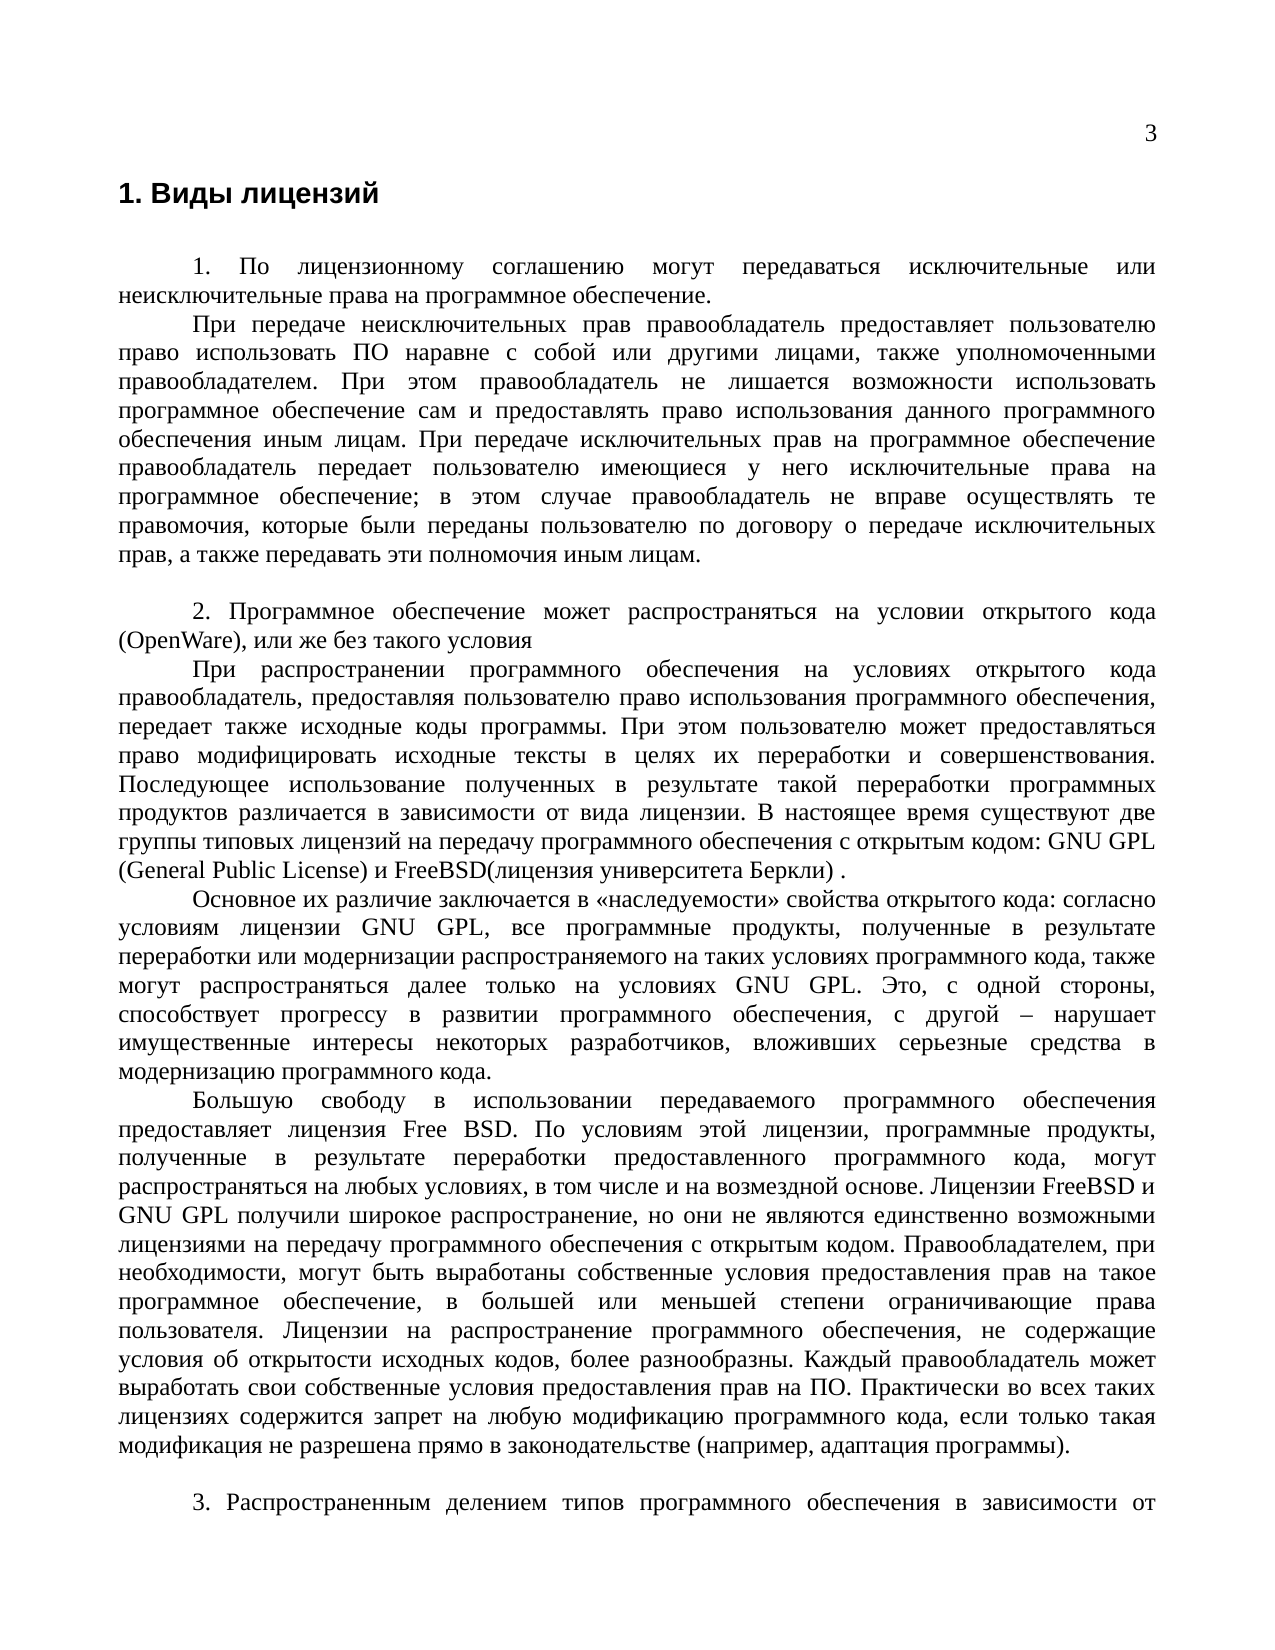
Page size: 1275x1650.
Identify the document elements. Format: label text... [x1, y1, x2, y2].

text 3. Распространенным делением типов программного обеспечения в зависимости от [118, 1487, 1157, 1516]
text Бoльшую свободу в использовании передаваемого программного обеспечения предоставляет лицензия Free BSD. По условиям этой лицензии, программные продукты, полученные в результате переработки предоставленного программного кода, могут распространяться на любых условиях, в том числе и на возмездной основе. Лицензии FreeBSD и GNU GPL получили широкое распространение, но они не являются единственно возможными лицензиями на передачу программного обеспечения с открытым кодом. Правообладателем, при необходимости, могут быть выработаны собственные условия предоставления прав на такое программное обеспечение, в большей или меньшей степени ограничивающие права пользователя. Лицензии на распространение программного обеспечения, не содержащие условия об открытости исходных кодов, более разнообразны. Каждый правообладатель может выработать свои собственные условия предоставления прав на ПО. Практически во всех таких лицензиях содержится запрет на любую модификацию программного кода, если только такая модификация не разрешена прямо в законодательстве (например, адаптация программы). [118, 1085, 1157, 1459]
text 2. Программное обеспечение может распространяться на условии открытого кода (OpenWare), или же без такого условия [118, 596, 1157, 654]
subtitle 1. Виды лицензий [118, 176, 1157, 210]
text 1. По лицензионному соглашению могут передаваться исключительные или неисключительные права на программное обеспечение. [118, 251, 1157, 309]
text Основное их различие заключается в «наследуемости» свойства открытого кода: согласно условиям лицензии GNU GPL, все программные продукты, полученные в результате переработки или модернизации распространяемого на таких условиях программного кода, также могут распространяться далее только на условиях GNU GPL. Это, с одной стороны, способствует прогрессу в развитии программного обеспечения, с другой – нарушает имущественные интересы некоторых разработчиков, вложивших серьезные средства в модернизацию программного кода. [118, 884, 1157, 1085]
text При передаче неисключительных прав правообладатель предоставляет пользователю право использовать ПО наравне с собой или другими лицами, также уполномоченными правообладателем. При этом правообладатель не лишается возможности использовать программное обеспечение сам и предоставлять право использования данного программного обеспечения иным лицам. При передаче исключительных прав на программное обеспечение правообладатель передает пользователю имеющиеся у него исключительные права на программное обеспечение; в этом случае правообладатель не вправе осуществлять те правомочия, которые были переданы пользователю по договору о передаче исключительных прав, а также передавать эти полномочия иным лицам. [118, 309, 1157, 567]
text При распространении программного обеспечения на условиях открытого кода правообладатель, предоставляя пользователю право использования программного обеспечения, передает также исходные коды программы. При этом пользователю может предоставляться право модифицировать исходные тексты в целях их переработки и совершенствования. Последующее использование полученных в результате такой переработки программных продуктов различается в зависимости от вида лицензии. В настоящее время существуют две группы типовых лицензий на передачу программного обеспечения с открытым кодом: GNU GPL (General Public License) и FreeBSD(лицензия университета Беркли) . [118, 654, 1157, 884]
